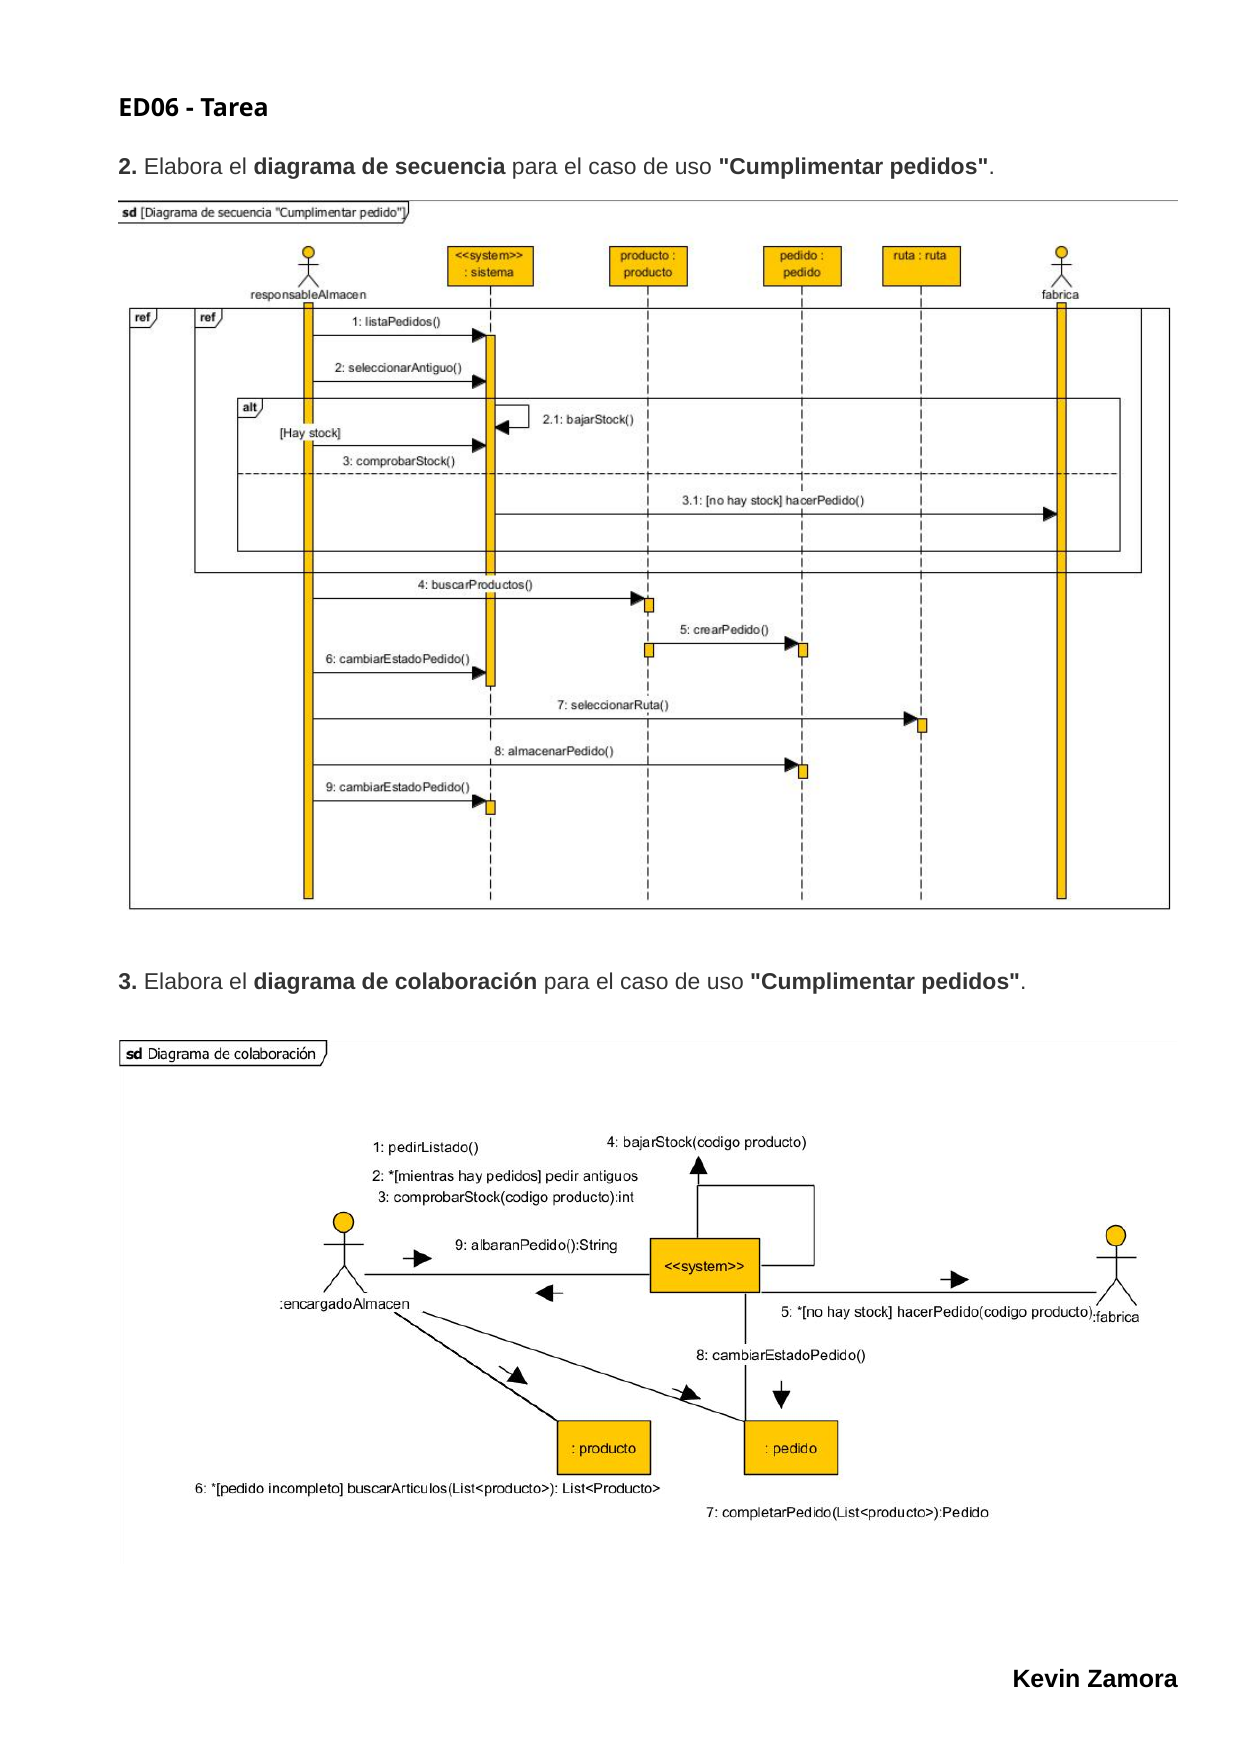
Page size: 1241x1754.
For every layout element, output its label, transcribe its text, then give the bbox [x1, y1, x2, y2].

text 2. Elabora el diagrama de secuencia para el caso de uso "Cumplimentar pedidos". [118, 153, 1177, 179]
picture [118, 200, 1175, 924]
picture [119, 1040, 1178, 1564]
text 3. Elabora el diagrama de colaboración para el caso de uso "Cumplimentar pedidos". [118, 968, 1177, 994]
